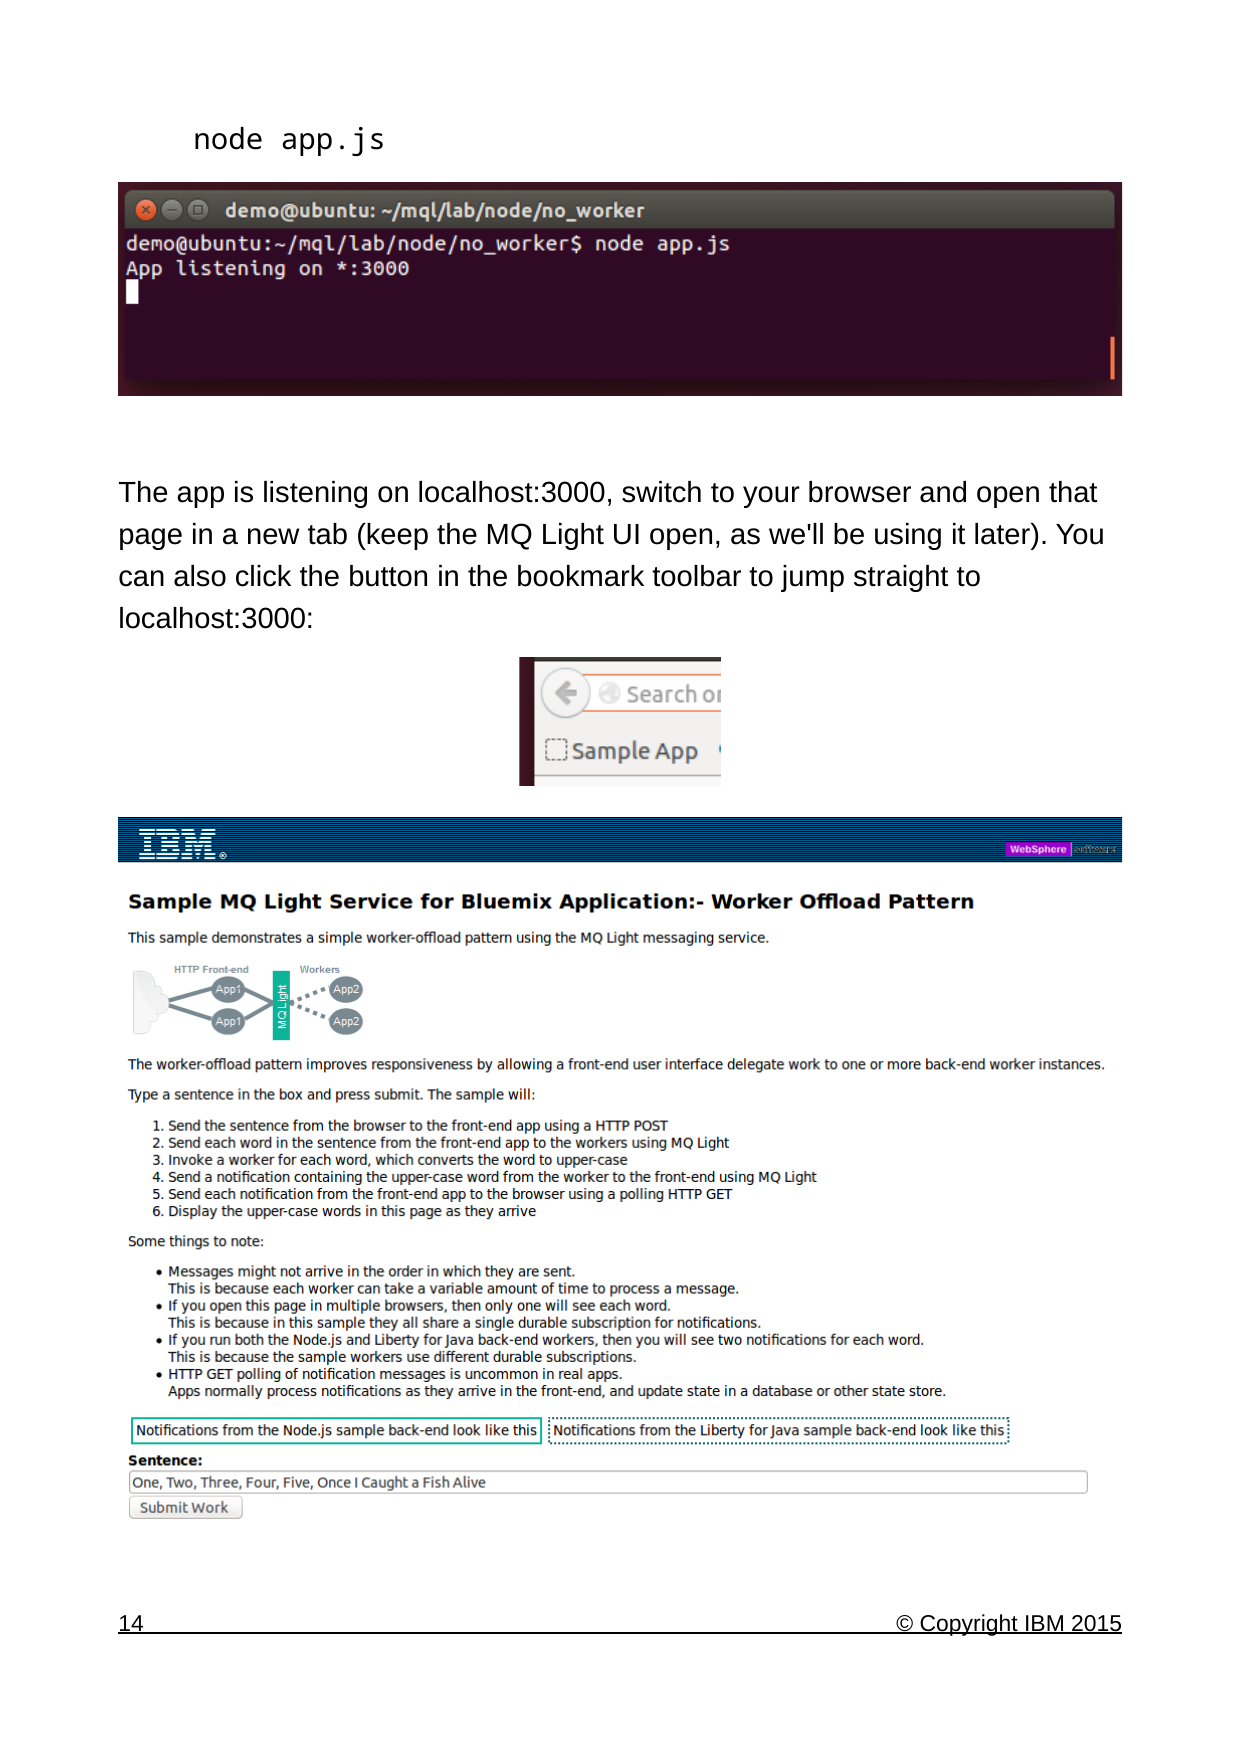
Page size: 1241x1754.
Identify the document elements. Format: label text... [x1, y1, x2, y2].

text node app.js [118, 118, 1122, 158]
text The app is listening on localhost:3000, switch to your browser and open that page in a new tab (keep the MQ Light UI open, as we'll be using it later). You can also click the button in the bookmark toolbar to jump straight to localhost:3000: [118, 475, 1122, 634]
picture [118, 182, 1123, 396]
picture [220, 852, 226, 859]
picture [519, 657, 721, 786]
picture [118, 862, 1123, 1567]
picture [1006, 842, 1115, 857]
